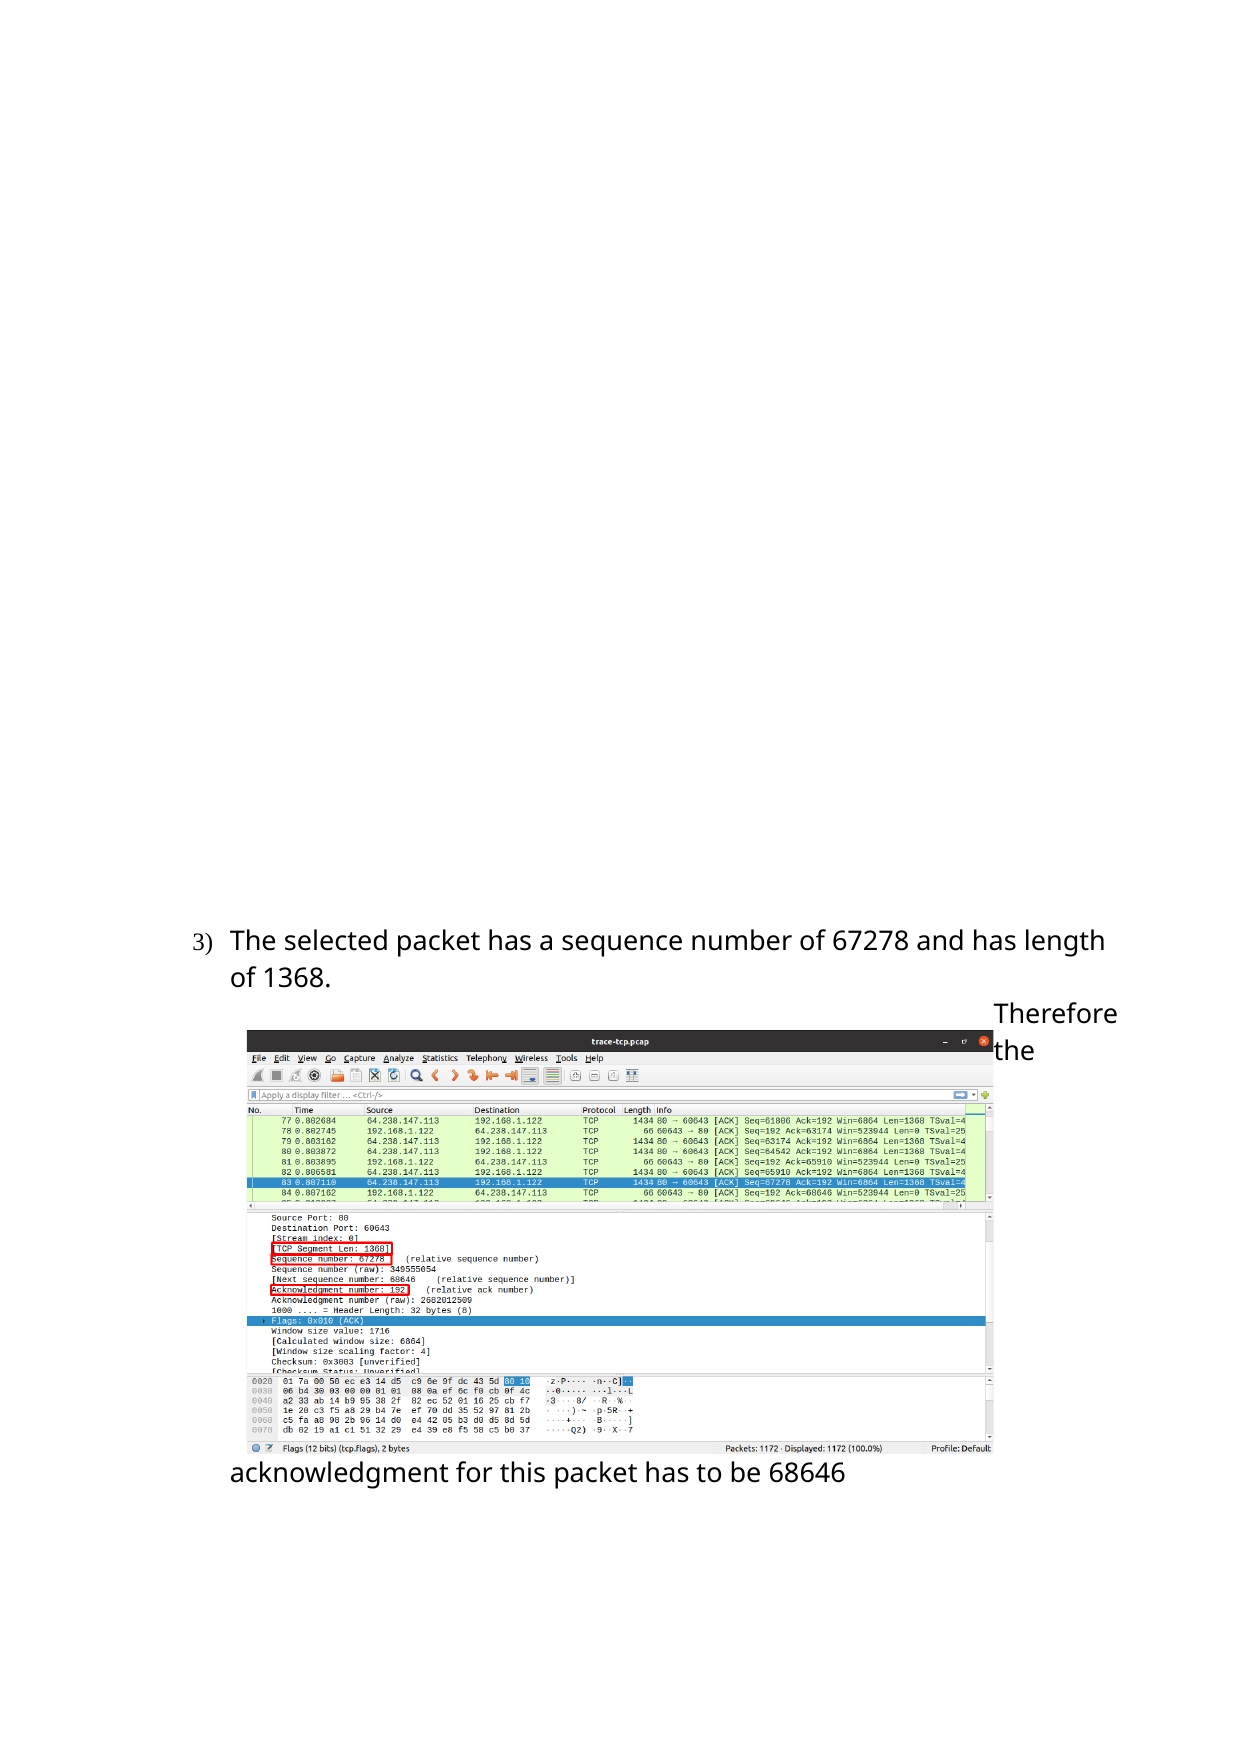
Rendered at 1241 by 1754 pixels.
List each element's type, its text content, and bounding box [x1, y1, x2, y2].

list The selected packet has a sequence number of 67278 and has length of 1368. Therefore the acknowledgment for this packet has to be 68646 [192, 921, 1122, 1601]
